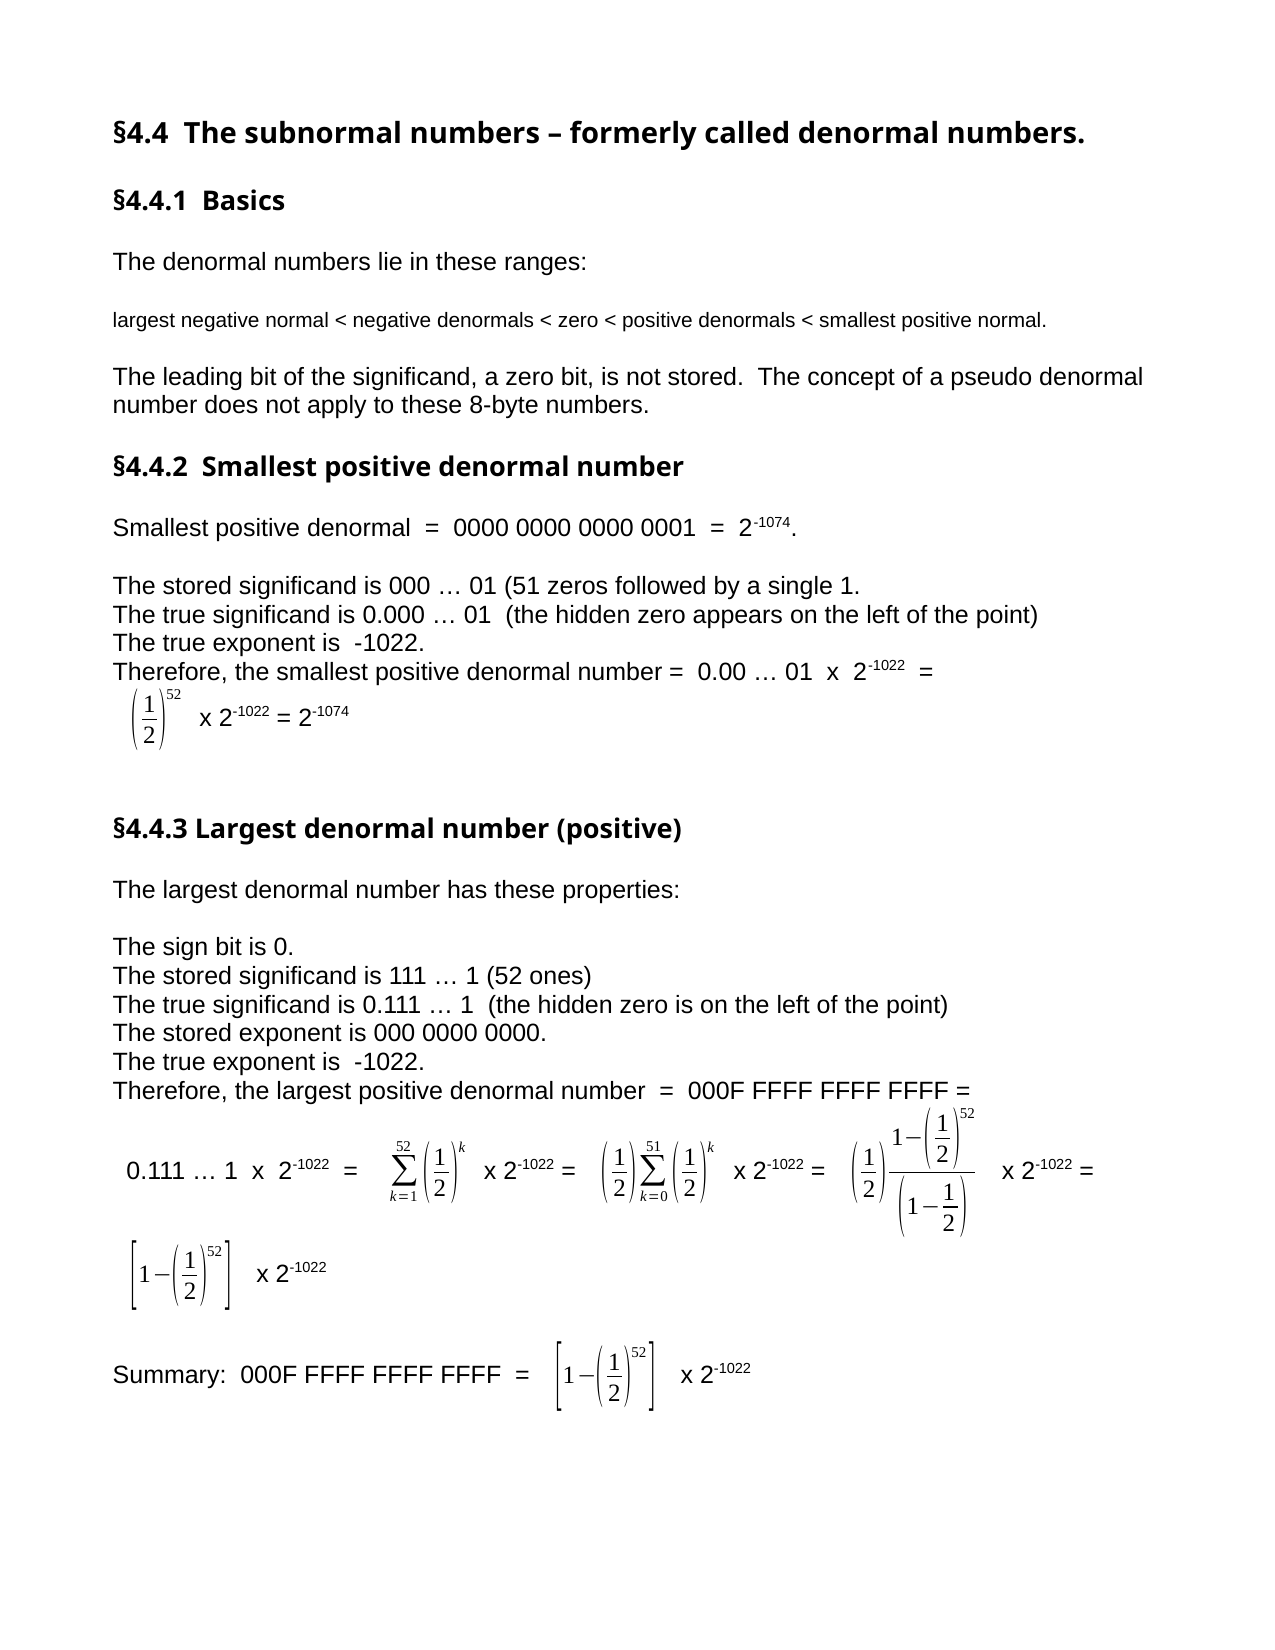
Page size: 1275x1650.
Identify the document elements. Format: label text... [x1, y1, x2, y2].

text largest negative normal < negative denormals < zero < positive denormals < smallest positive normal. [112, 304, 1162, 333]
text The sign bit is 0. [112, 932, 1162, 961]
text §4.4.1 Basics [112, 181, 1162, 218]
text The true significand is 0.111 … 1 (the hidden zero is on the left of the point) [112, 990, 1162, 1018]
text The stored significand is 111 … 1 (52 ones) [112, 961, 1162, 990]
text §4.4.3 Largest denormal number (positive) [112, 809, 1162, 846]
text The denormal numbers lie in these ranges: [112, 247, 1162, 275]
text The stored exponent is 000 0000 0000. [112, 1018, 1162, 1047]
text The stored significand is 000 … 01 (51 zeros followed by a single 1. [112, 571, 1162, 600]
text 0.111 … 1 x 2-1022 = x 2-1022 = x 2-1022 = x 2-1022 = x 2-1022 [112, 1105, 1162, 1311]
text The largest denormal number has these properties: [112, 875, 1162, 903]
text Therefore, the smallest positive denormal number = 0.00 … 01 x 2-1022 = [112, 657, 1162, 686]
text Summary: 000F FFFF FFFF FFFF = x 2-1022 [112, 1340, 1162, 1412]
text The true exponent is -1022. [112, 628, 1162, 657]
text §4.4 The subnormal numbers – formerly called denormal numbers. [112, 112, 1162, 152]
text The true exponent is -1022. [112, 1047, 1162, 1076]
text The true significand is 0.000 … 01 (the hidden zero appears on the left of the point) [112, 600, 1162, 628]
text The leading bit of the significand, a zero bit, is not stored. The concept of a pseudo denormal number does not apply to these 8-byte numbers. [112, 362, 1162, 419]
text Therefore, the largest positive denormal number = 000F FFFF FFFF FFFF = [112, 1076, 1162, 1105]
text x 2-1022 = 2-1074 [112, 686, 1162, 752]
text §4.4.2 Smallest positive denormal number [112, 448, 1162, 485]
text Smallest positive denormal = 0000 0000 0000 0001 = 2-1074. [112, 513, 1162, 542]
